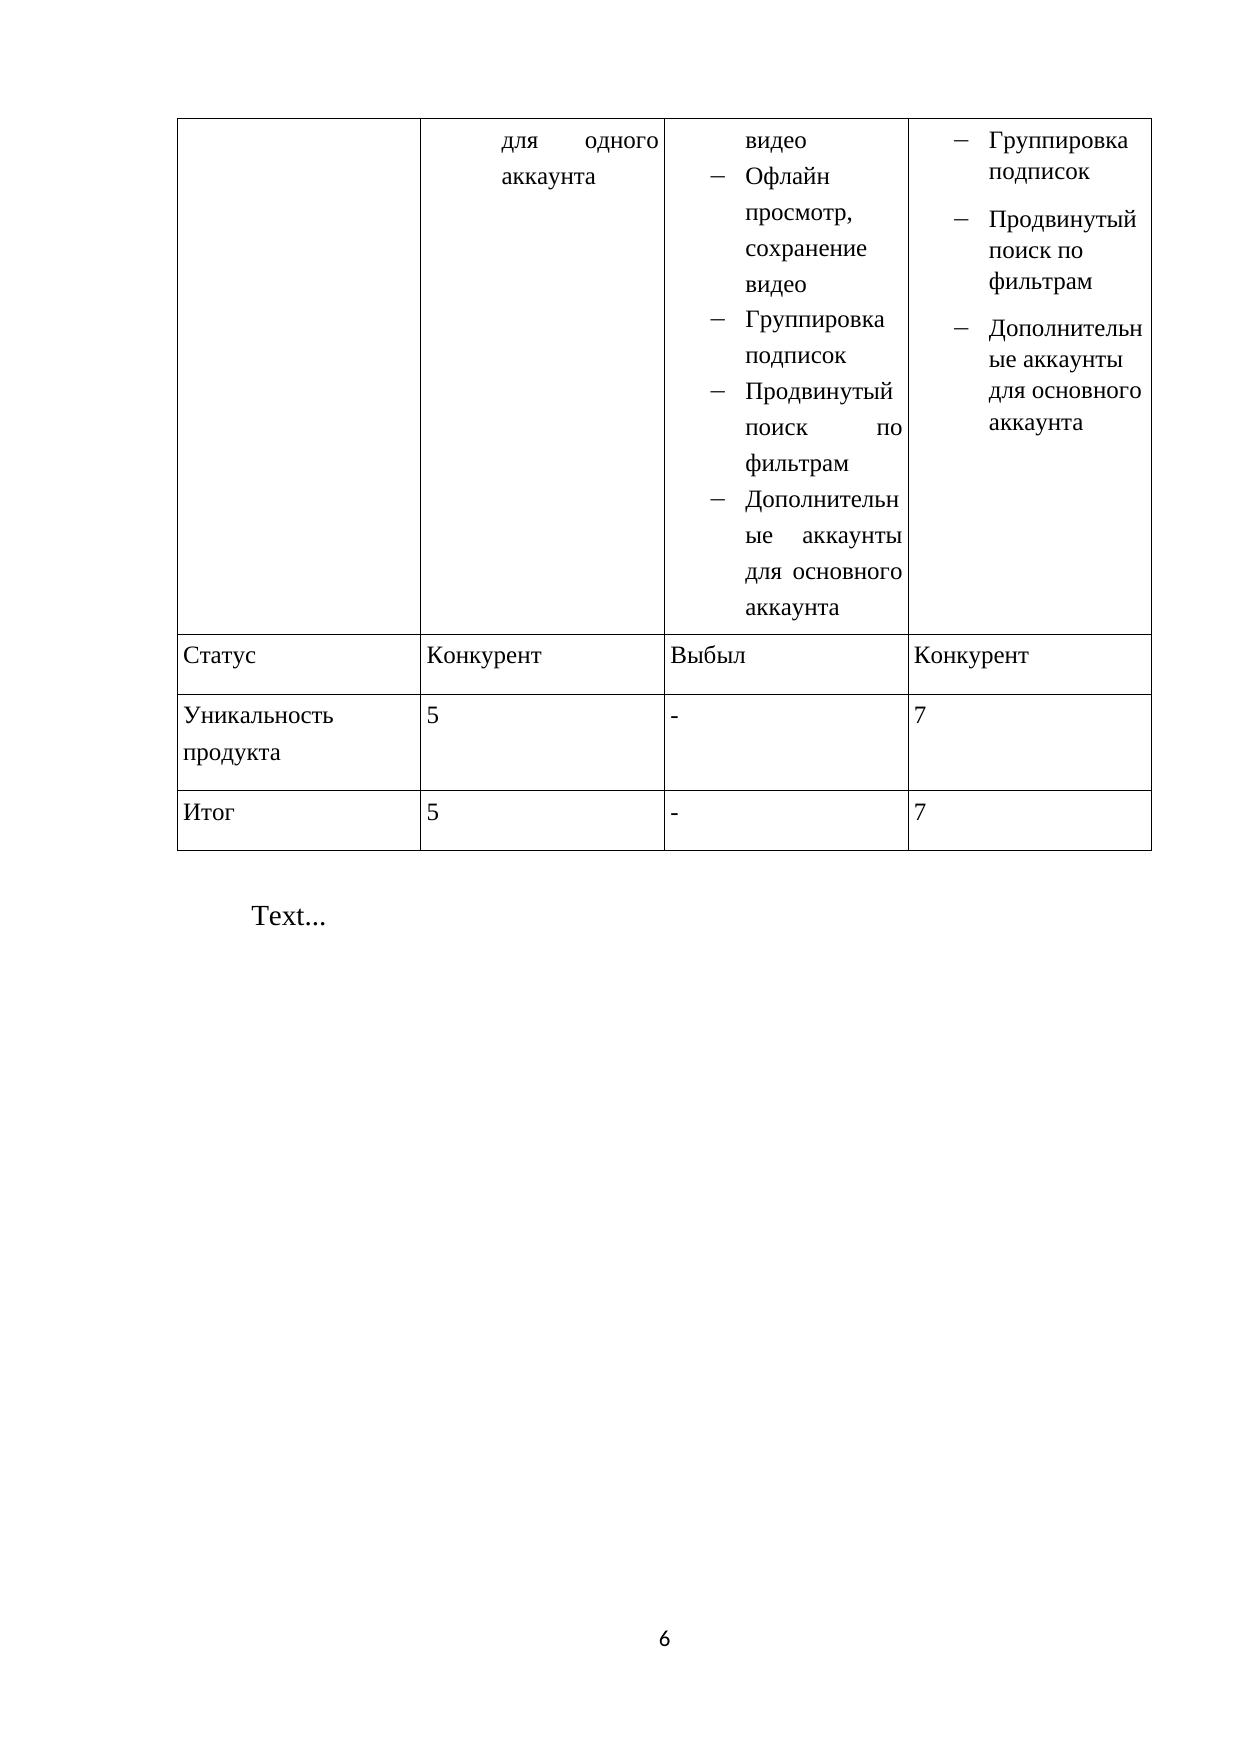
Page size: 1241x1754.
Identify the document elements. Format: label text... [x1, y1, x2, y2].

table_cell - [665, 791, 908, 850]
table_cell 7 [909, 695, 1151, 790]
table_cell Уникальность продукта [178, 695, 420, 790]
table_cell 7 [909, 791, 1151, 850]
table_cell Воспроизведение видео в фоновом режиме Ночная тема Расшифровка (транслитерация) видео Офлайн просмотр, сохранение видео Группировка подписок Продвинутый поиск по фильтрам Дополнительные аккаунты для основного аккаунта [909, 119, 1151, 634]
table_cell Воспроизведение видео в фоновом режиме Легкая перемотка видео Расшифровка (транслитерация) видео Замедление/Ускорение видео Офлайн просмотр, сохранение видео Группировка подписок Продвинутый поиск по фильтрам Дополнительные аккаунты для основного аккаунта [665, 119, 908, 634]
table_cell Конкурент [421, 635, 664, 694]
table_cell для одного аккаунта [421, 119, 664, 634]
table_cell Конкурент [909, 635, 1151, 694]
table_cell 5 [421, 695, 664, 790]
table_cell Выбыл [665, 635, 908, 694]
text Text... [177, 898, 1152, 932]
table_cell 5 [421, 791, 664, 850]
table_cell Итог [178, 791, 420, 850]
table_cell Статус [178, 635, 420, 694]
table_cell [178, 119, 420, 634]
table_cell - [665, 695, 908, 790]
